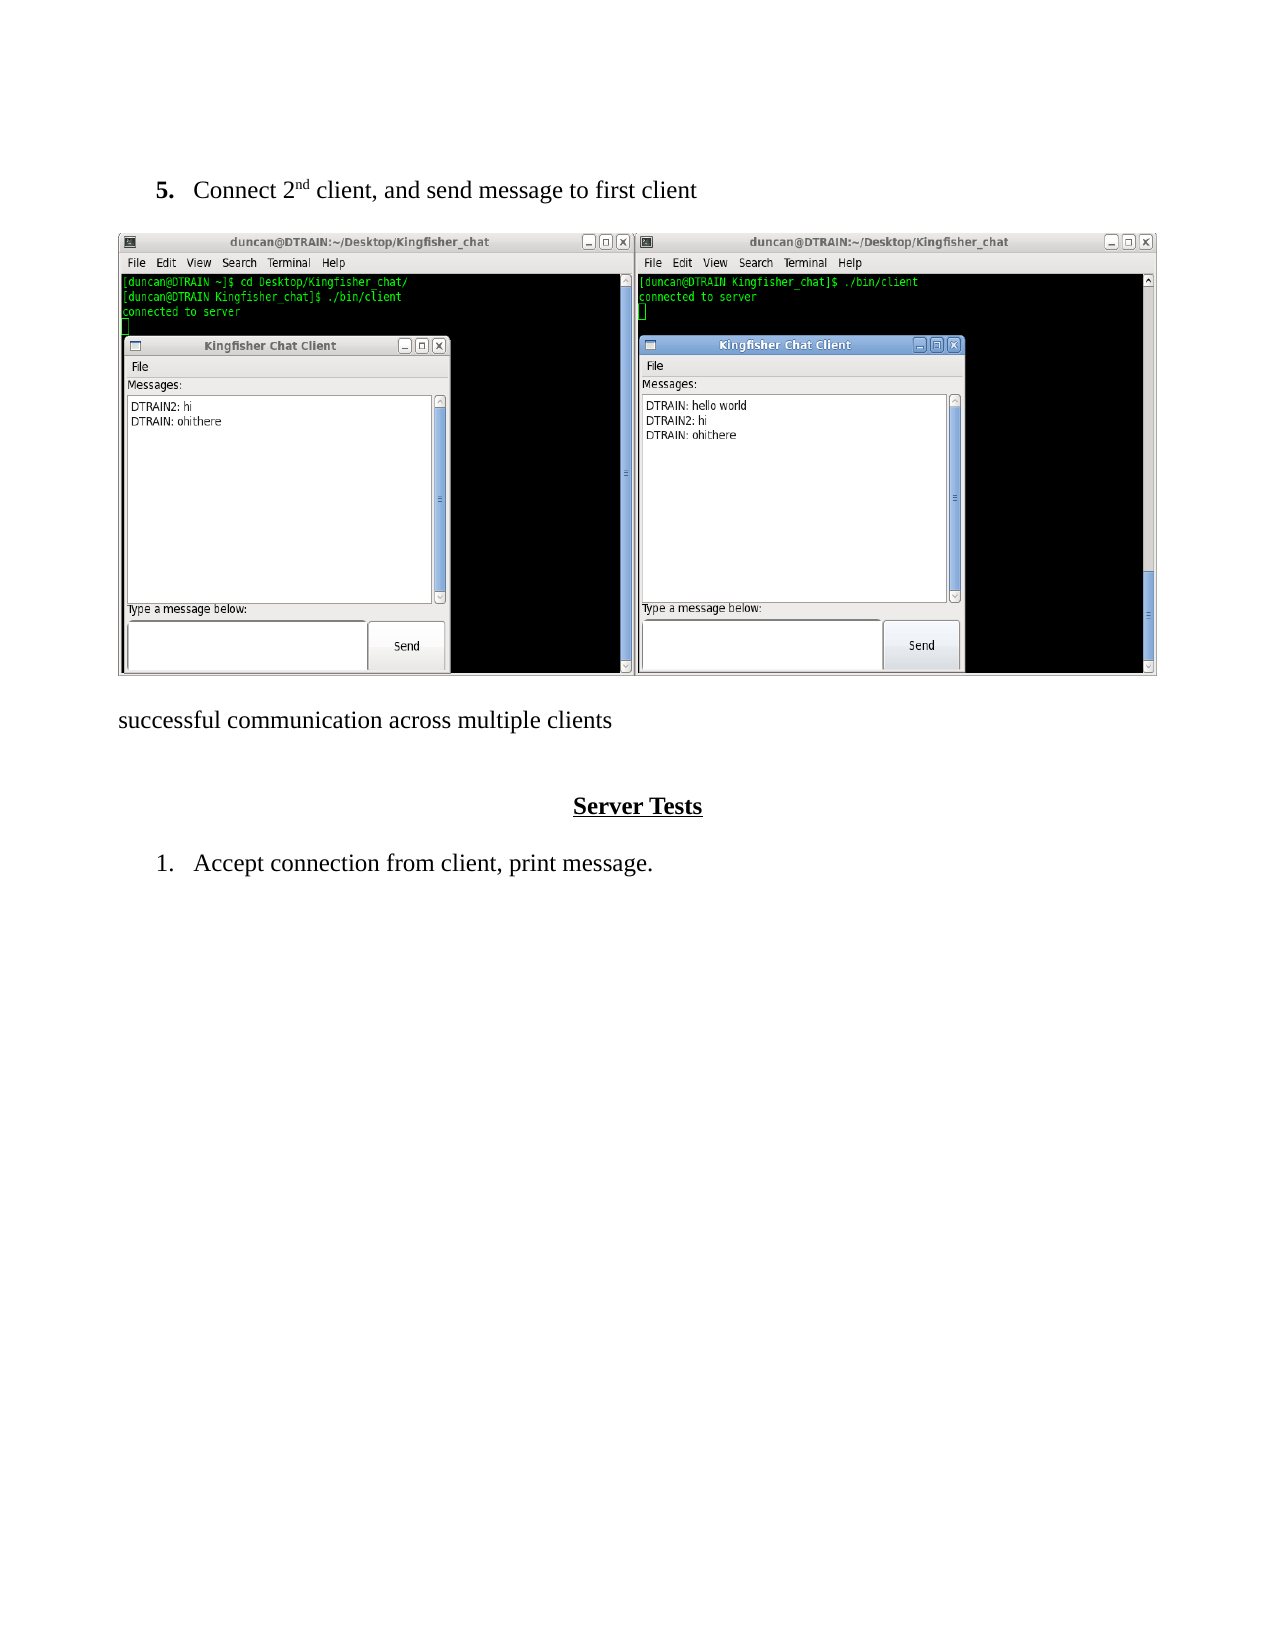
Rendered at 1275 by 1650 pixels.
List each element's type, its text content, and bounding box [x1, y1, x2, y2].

list Connect 2nd client, and send message to first client [156, 176, 1157, 204]
picture [118, 233, 1157, 676]
text Server Tests [118, 791, 1157, 820]
list Accept connection from client, print message. [156, 848, 1157, 877]
text successful communication across multiple clients [118, 705, 1157, 733]
